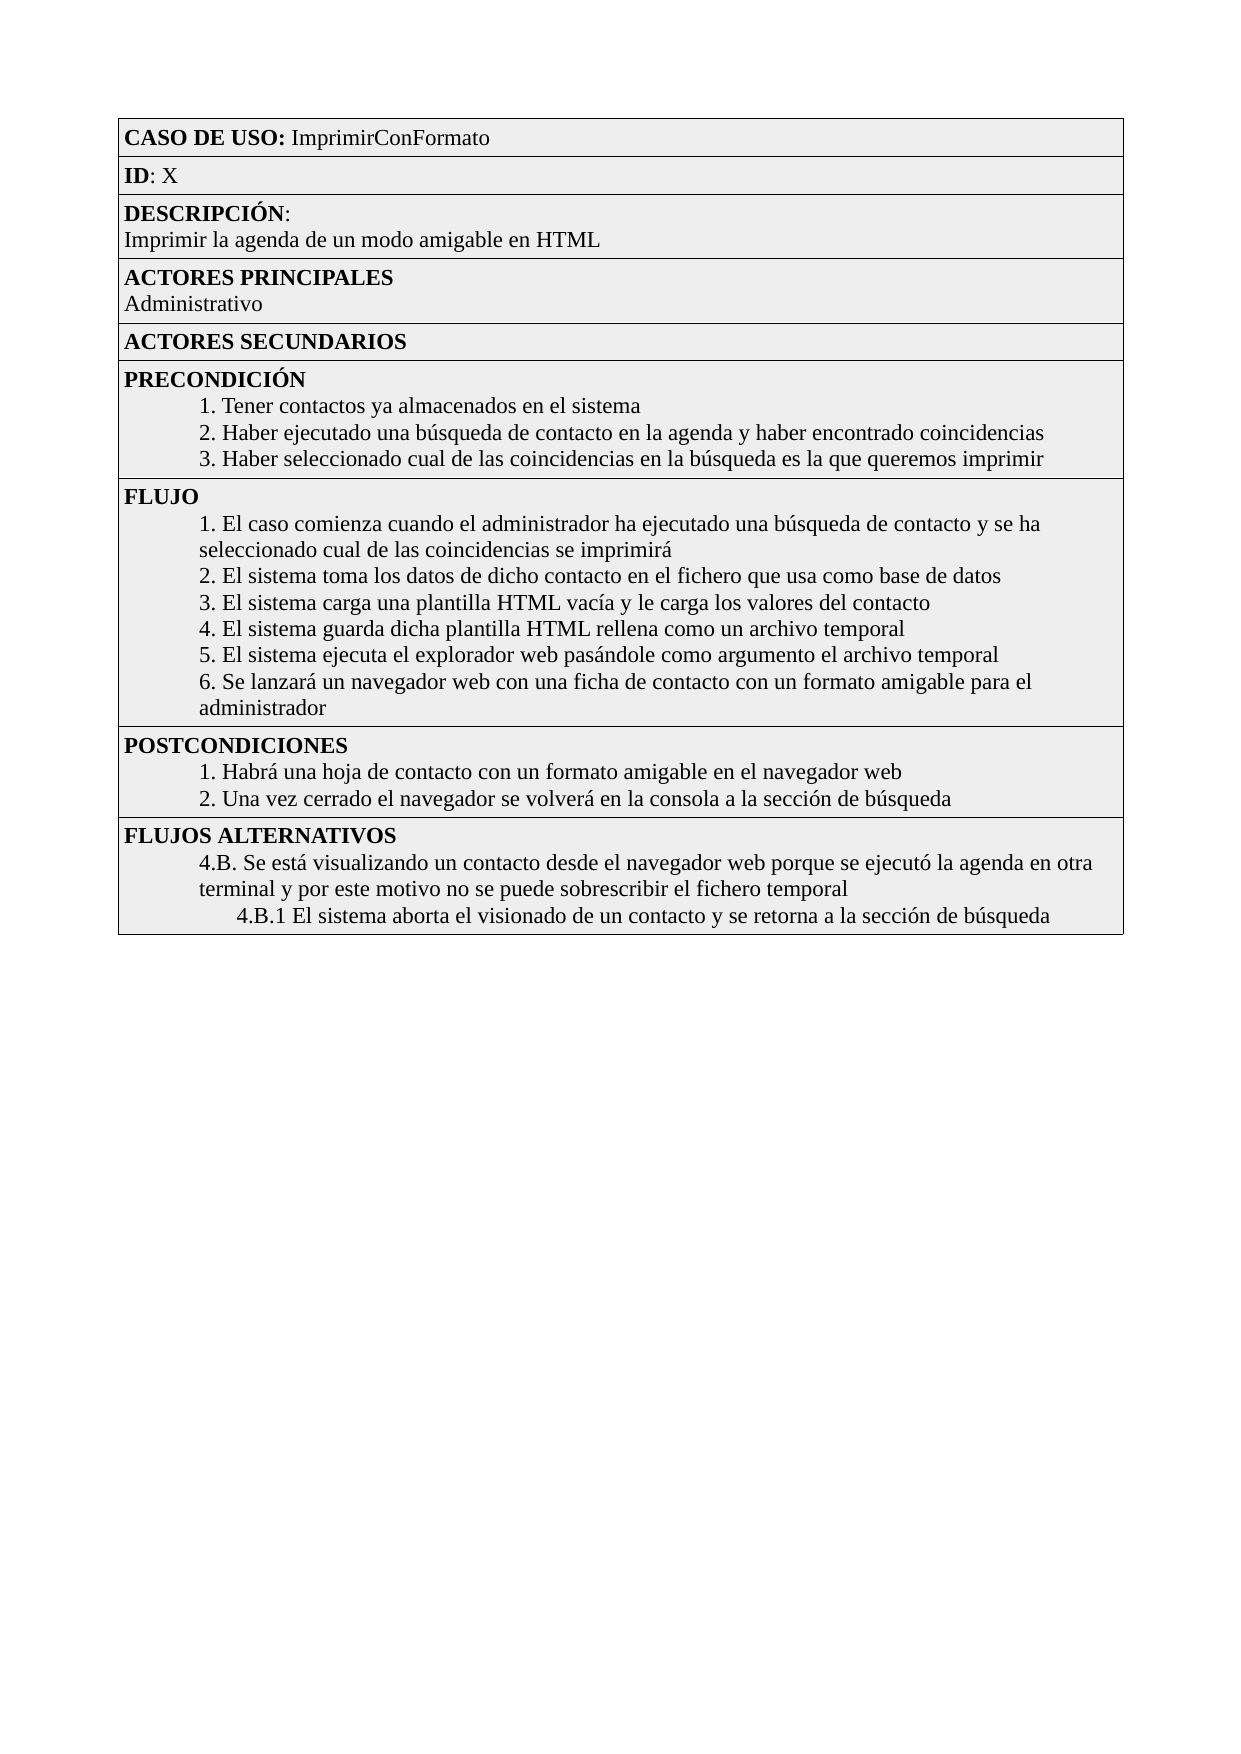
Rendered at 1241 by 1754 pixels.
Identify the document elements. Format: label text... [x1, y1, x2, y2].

table_cell ID: X [119, 157, 1123, 194]
table_cell ACTORES SECUNDARIOS [119, 324, 1123, 360]
table_cell FLUJO 1. El caso comienza cuando el administrador ha ejecutado una búsqueda de contacto y se ha seleccionado cual de las coincidencias se imprimirá 2. El sistema toma los datos de dicho contacto en el fichero que usa como base de datos 3. El sistema carga una plantilla HTML vacía y le carga los valores del contacto 4. El sistema guarda dicha plantilla HTML rellena como un archivo temporal 5. El sistema ejecuta el explorador web pasándole como argumento el archivo temporal 6. Se lanzará un navegador web con una ficha de contacto con un formato amigable para el administrador [119, 479, 1123, 726]
table_cell POSTCONDICIONES 1. Habrá una hoja de contacto con un formato amigable en el navegador web 2. Una vez cerrado el navegador se volverá en la consola a la sección de búsqueda [119, 727, 1123, 817]
table_header CASO DE USO: ImprimirConFormato [119, 119, 1123, 156]
table_cell PRECONDICIÓN 1. Tener contactos ya almacenados en el sistema 2. Haber ejecutado una búsqueda de contacto en la agenda y haber encontrado coincidencias 3. Haber seleccionado cual de las coincidencias en la búsqueda es la que queremos imprimir [119, 361, 1123, 477]
table_cell ACTORES PRINCIPALES Administrativo [119, 259, 1123, 322]
table_cell FLUJOS ALTERNATIVOS 4.B. Se está visualizando un contacto desde el navegador web porque se ejecutó la agenda en otra terminal y por este motivo no se puede sobrescribir el fichero temporal 4.B.1 El sistema aborta el visionado de un contacto y se retorna a la sección de búsqueda [119, 818, 1123, 934]
table_cell DESCRIPCIÓN: Imprimir la agenda de un modo amigable en HTML [119, 195, 1123, 258]
